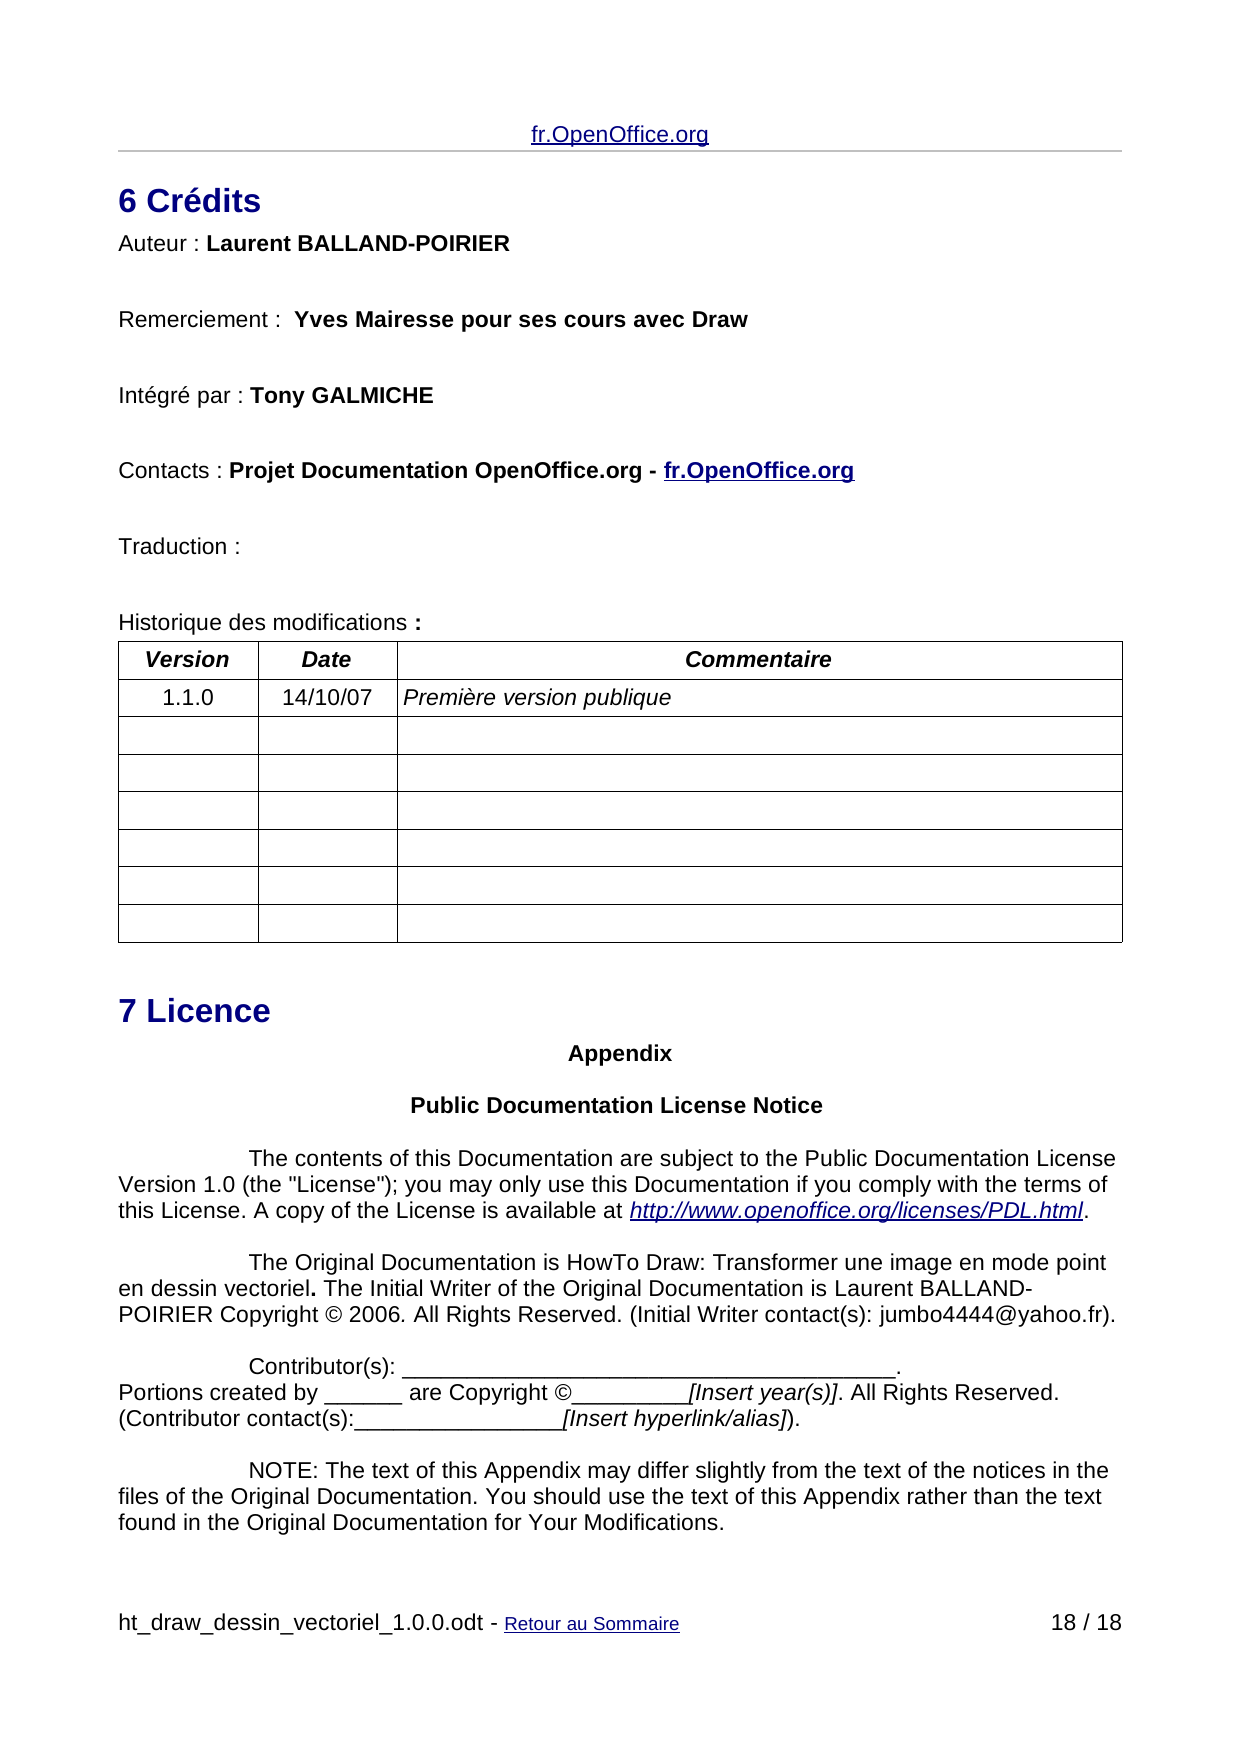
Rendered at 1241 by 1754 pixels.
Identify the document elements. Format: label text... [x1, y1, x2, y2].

table_cell [398, 867, 1122, 904]
table_cell [398, 792, 1122, 829]
table_header Commentaire [398, 642, 1122, 679]
text Auteur : Laurent BALLAND-POIRIER [118, 231, 1122, 257]
text Public Documentation License Notice [118, 1093, 1122, 1119]
text Intégré par : Tony GALMICHE [118, 382, 1122, 408]
table_cell [259, 717, 397, 754]
table_cell [119, 717, 258, 754]
table_cell [119, 830, 258, 866]
table_cell [259, 905, 397, 942]
table_cell [259, 830, 397, 866]
table_cell Première version publique [398, 680, 1122, 716]
text Portions created by ______ are Copyright ©_________[Insert year(s)]. All Rights Reserved. (Contributor contact(s):________________[Insert hyperlink/alias]). [118, 1379, 1122, 1431]
table_cell 14/10/07 [259, 680, 397, 716]
table_cell 1.1.0 [119, 680, 258, 716]
subtitle Crédits [118, 182, 1122, 219]
table_cell [398, 755, 1122, 791]
text The contents of this Documentation are subject to the Public Documentation License Version 1.0 (the "License"); you may only use this Documentation if you comply with the terms of this License. A copy of the License is available at http://www.openoffice.org/licenses/PDL.html. [118, 1145, 1122, 1223]
text Contacts : Projet Documentation OpenOffice.org - fr.OpenOffice.org [118, 458, 1122, 484]
table_cell [398, 830, 1122, 866]
text Contributor(s): ______________________________________. [118, 1353, 1122, 1379]
table_header Version [119, 642, 258, 679]
subtitle Licence [118, 992, 1122, 1029]
table_cell [398, 717, 1122, 754]
table_header Date [259, 642, 397, 679]
table_cell [259, 867, 397, 904]
table_cell [119, 905, 258, 942]
table_cell [119, 755, 258, 791]
text Remerciement : Yves Mairesse pour ses cours avec Draw [118, 306, 1122, 332]
table_cell [259, 755, 397, 791]
text The Original Documentation is HowTo Draw: Transformer une image en mode point en dessin vectoriel. The Initial Writer of the Original Documentation is Laurent BALLAND-POIRIER Copyright © 2006. All Rights Reserved. (Initial Writer contact(s): jumbo4444@yahoo.fr). [118, 1249, 1122, 1327]
table_cell [259, 792, 397, 829]
text Traduction : [118, 533, 1122, 559]
table_cell [119, 867, 258, 904]
table_cell [119, 792, 258, 829]
text Historique des modifications : [118, 609, 1122, 635]
text Appendix [118, 1041, 1122, 1067]
table_cell [398, 905, 1122, 942]
text NOTE: The text of this Appendix may differ slightly from the text of the notices in the files of the Original Documentation. You should use the text of this Appendix rather than the text found in the Original Documentation for Your Modifications. [118, 1457, 1122, 1536]
